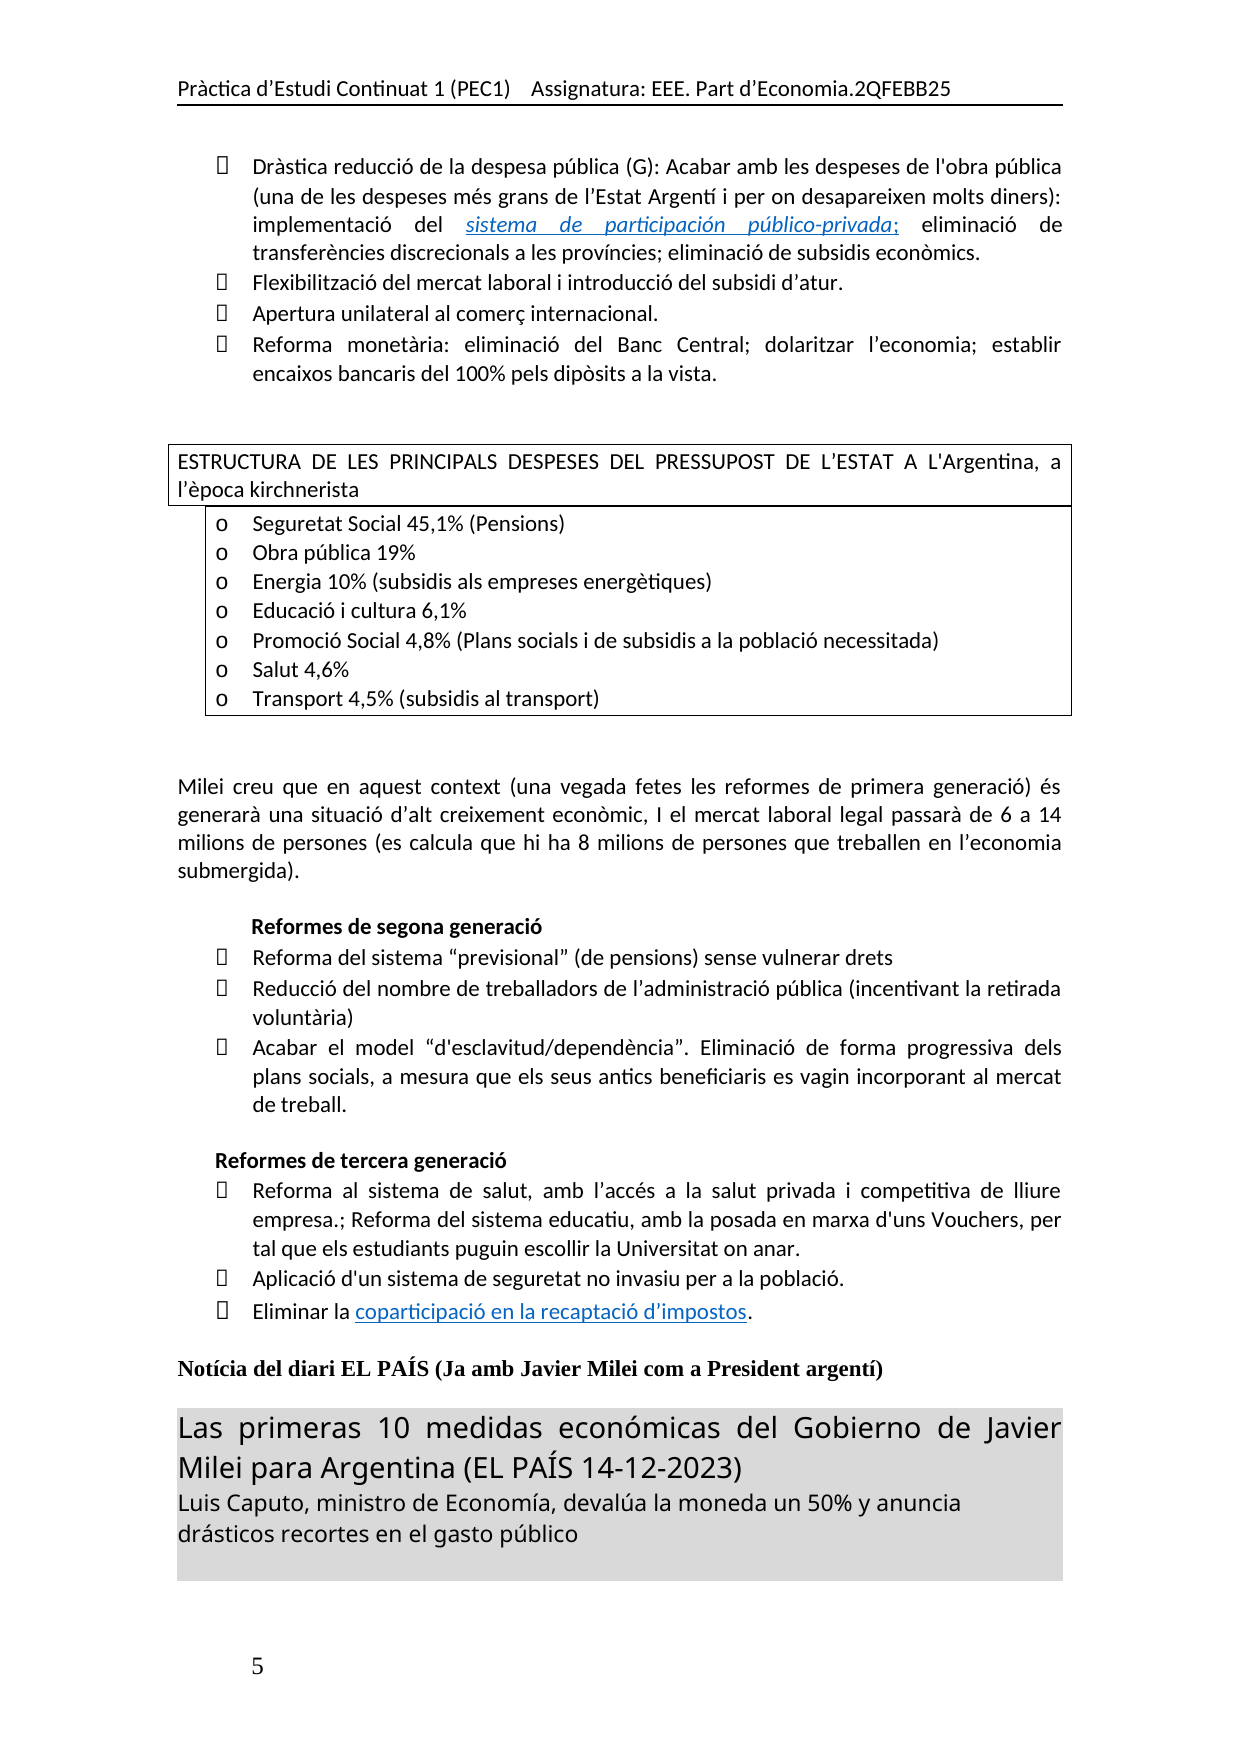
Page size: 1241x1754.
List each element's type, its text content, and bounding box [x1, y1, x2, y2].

list Dràstica reducció de la despesa pública (G): Acabar amb les despeses de l'obra pública (una de les despeses més grans de l’Estat Argentí i per on desapareixen molts diners): implementació del sistema de participación público-privada; eliminació de transferències discrecionals a les províncies; eliminació de subsidis econòmics. [215, 148, 1063, 266]
list Aplicació d'un sistema de seguretat no invasiu per a la població. [215, 1262, 1063, 1293]
text Milei creu que en aquest context (una vegada fetes les reformes de primera generació) és generarà una situació d’alt creixement econòmic, I el mercat laboral legal passarà de 6 a 14 milions de persones (es calcula que hi ha 8 milions de persones que treballen en l’economia submergida). [177, 772, 1063, 884]
list Apertura unilateral al comerç internacional. [215, 297, 1063, 328]
list Reforma monetària: eliminació del Banc Central; dolaritzar l’economia; establir encaixos bancaris del 100% pels dipòsits a la vista. [215, 328, 1063, 388]
text Reformes de segona generació [251, 912, 1063, 941]
list Reforma del sistema “previsional” (de pensions) sense vulnerar drets [215, 941, 1063, 972]
list Eliminar la coparticipació en la recaptació d’impostos. [215, 1293, 1063, 1327]
list Seguretat Social 45,1% (Pensions) [206, 507, 1071, 535]
list Reforma al sistema de salut, amb l’accés a la salut privada i competitiva de lliure empresa.; Reforma del sistema educatiu, amb la posada en marxa d'uns Vouchers, per tal que els estudiants puguin escollir la Universitat on anar. [215, 1174, 1063, 1262]
list Obra pública 19% [206, 535, 1071, 564]
list Flexibilització del mercat laboral i introducció del subsidi d’atur. [215, 266, 1063, 297]
text Reformes de tercera generació [215, 1146, 1063, 1174]
text Las primeras 10 medidas económicas del Gobierno de Javier Milei para Argentina (EL PAÍS 14-12-2023) [177, 1408, 1063, 1487]
text ESTRUCTURA DE LES PRINCIPALS DESPESES DEL PRESSUPOST DE L’ESTAT A L'Argentina, a l’època kirchnerista [169, 445, 1071, 505]
list Energia 10% (subsidis als empreses energètiques) [206, 564, 1071, 593]
list Educació i cultura 6,1% [206, 593, 1071, 623]
list Reducció del nombre de treballadors de l’administració pública (incentivant la retirada voluntària) [215, 972, 1063, 1031]
list Transport 4,5% (subsidis al transport) [206, 681, 1071, 715]
text Notícia del diari EL PAÍS (Ja amb Javier Milei com a President argentí) [177, 1355, 1063, 1381]
list Salut 4,6% [206, 652, 1071, 681]
text Luis Caputo, ministro de Economía, devalúa la moneda un 50% y anuncia drásticos recortes en el gasto público [177, 1487, 1063, 1549]
list Acabar el model “d'esclavitud/dependència”. Eliminació de forma progressiva dels plans socials, a mesura que els seus antics beneficiaris es vagin incorporant al mercat de treball. [215, 1031, 1063, 1118]
list Promoció Social 4,8% (Plans socials i de subsidis a la població necessitada) [206, 623, 1071, 652]
